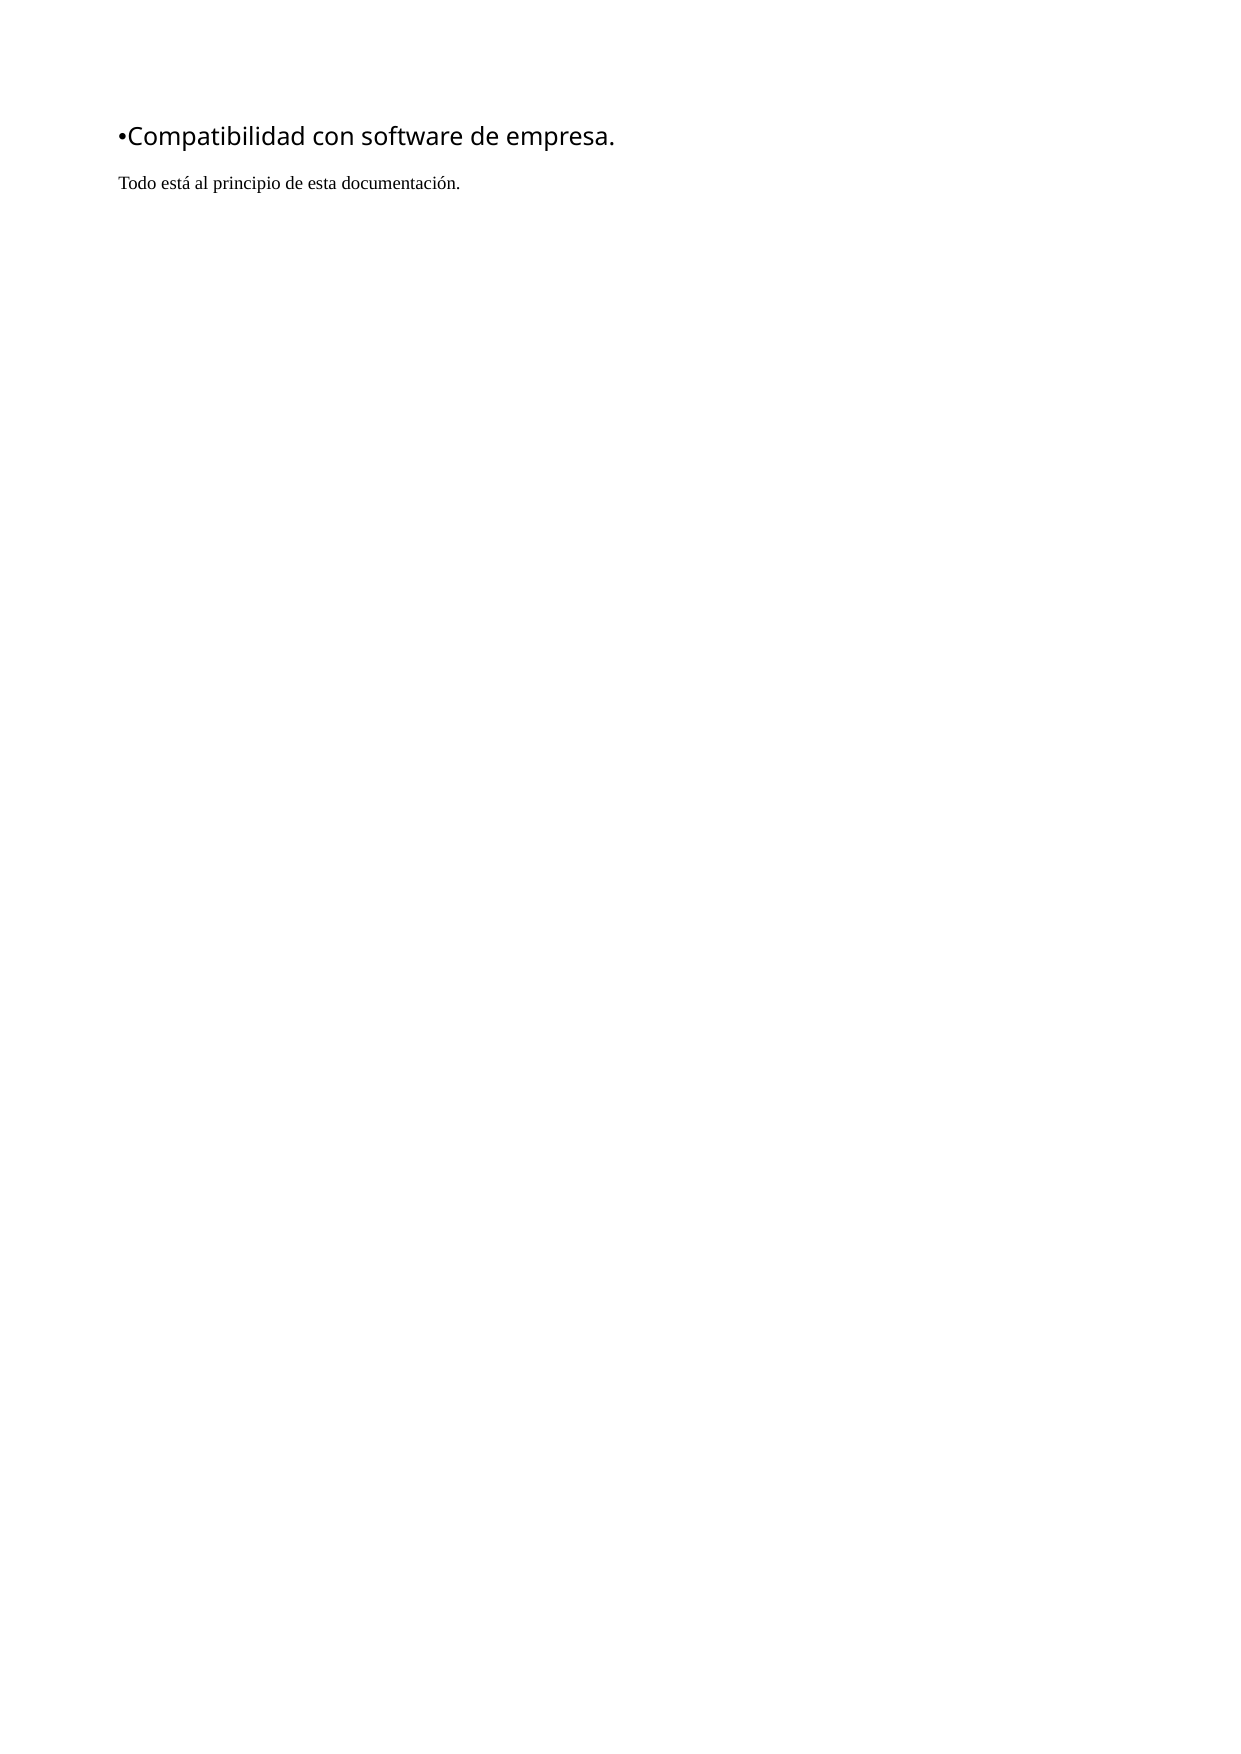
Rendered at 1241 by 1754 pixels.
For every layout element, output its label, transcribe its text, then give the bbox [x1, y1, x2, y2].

list Compatibilidad con software de empresa. [118, 118, 1122, 152]
list Todo está al principio de esta documentación. [118, 172, 1122, 193]
